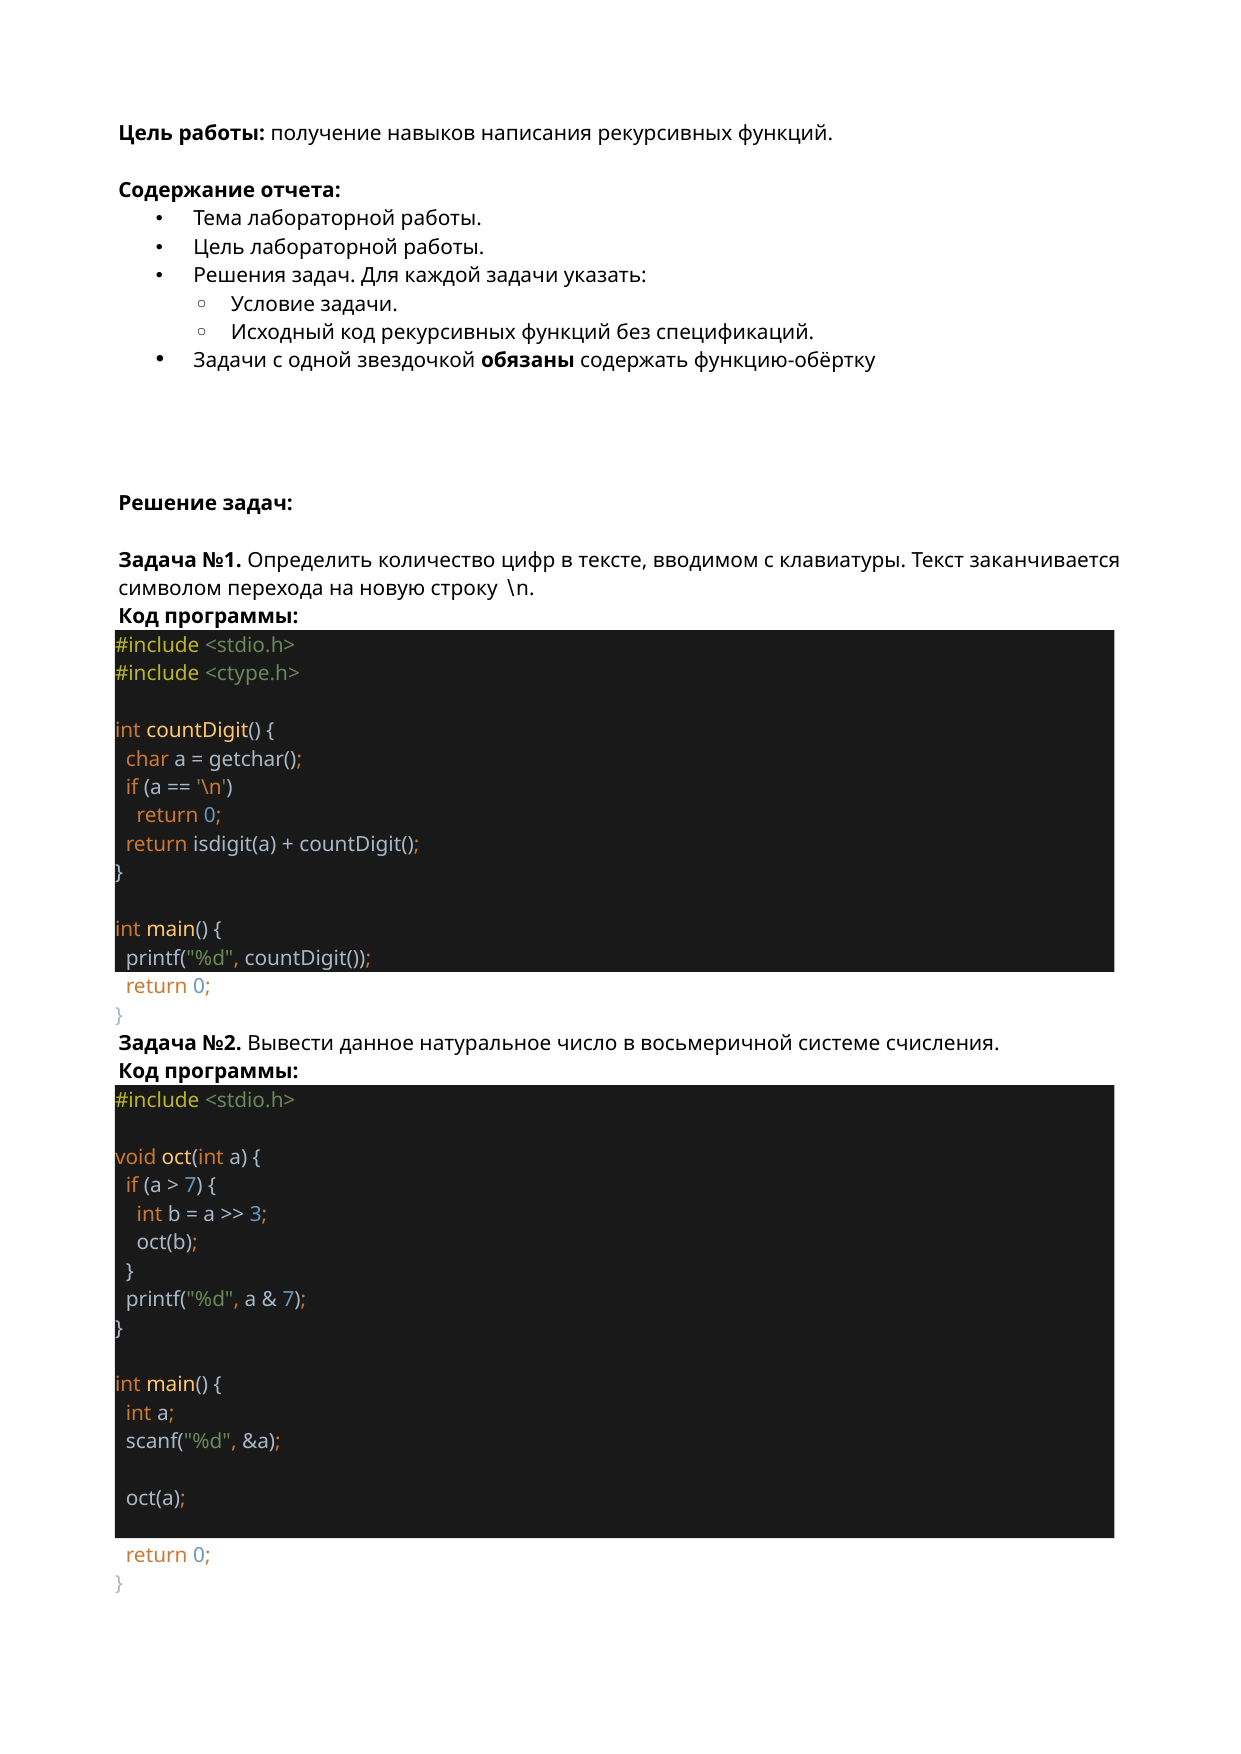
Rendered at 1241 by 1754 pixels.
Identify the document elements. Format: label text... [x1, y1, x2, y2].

text Код программы: [118, 1057, 1122, 1085]
text Решение задач: [118, 488, 1122, 516]
text Цель работы: получение навыков написания рекурсивных функций. [118, 118, 1122, 147]
list Решения задач. Для каждой задачи указать: [156, 260, 1122, 289]
list Цель лабораторной работы.  [156, 232, 1122, 260]
list Тема лабораторной работы.  [156, 203, 1122, 232]
list Условие задачи. [193, 289, 1122, 317]
list Задачи с одной звездочкой обязаны содержать функцию-обёртку [156, 346, 1122, 374]
text Задача №2. Вывести данное натуральное число в восьмеричной системе счисления. [118, 1028, 1122, 1057]
text Содержание отчета:  [118, 175, 1122, 203]
list Исходный код рекурсивных функций без спецификаций.  [193, 317, 1122, 346]
text Код программы: [118, 602, 1122, 630]
text Задача №1. Определить количество цифр в тексте, вводимом с клавиатуры. Текст заканчивается символом перехода на новую строку ∖n. [118, 545, 1122, 602]
